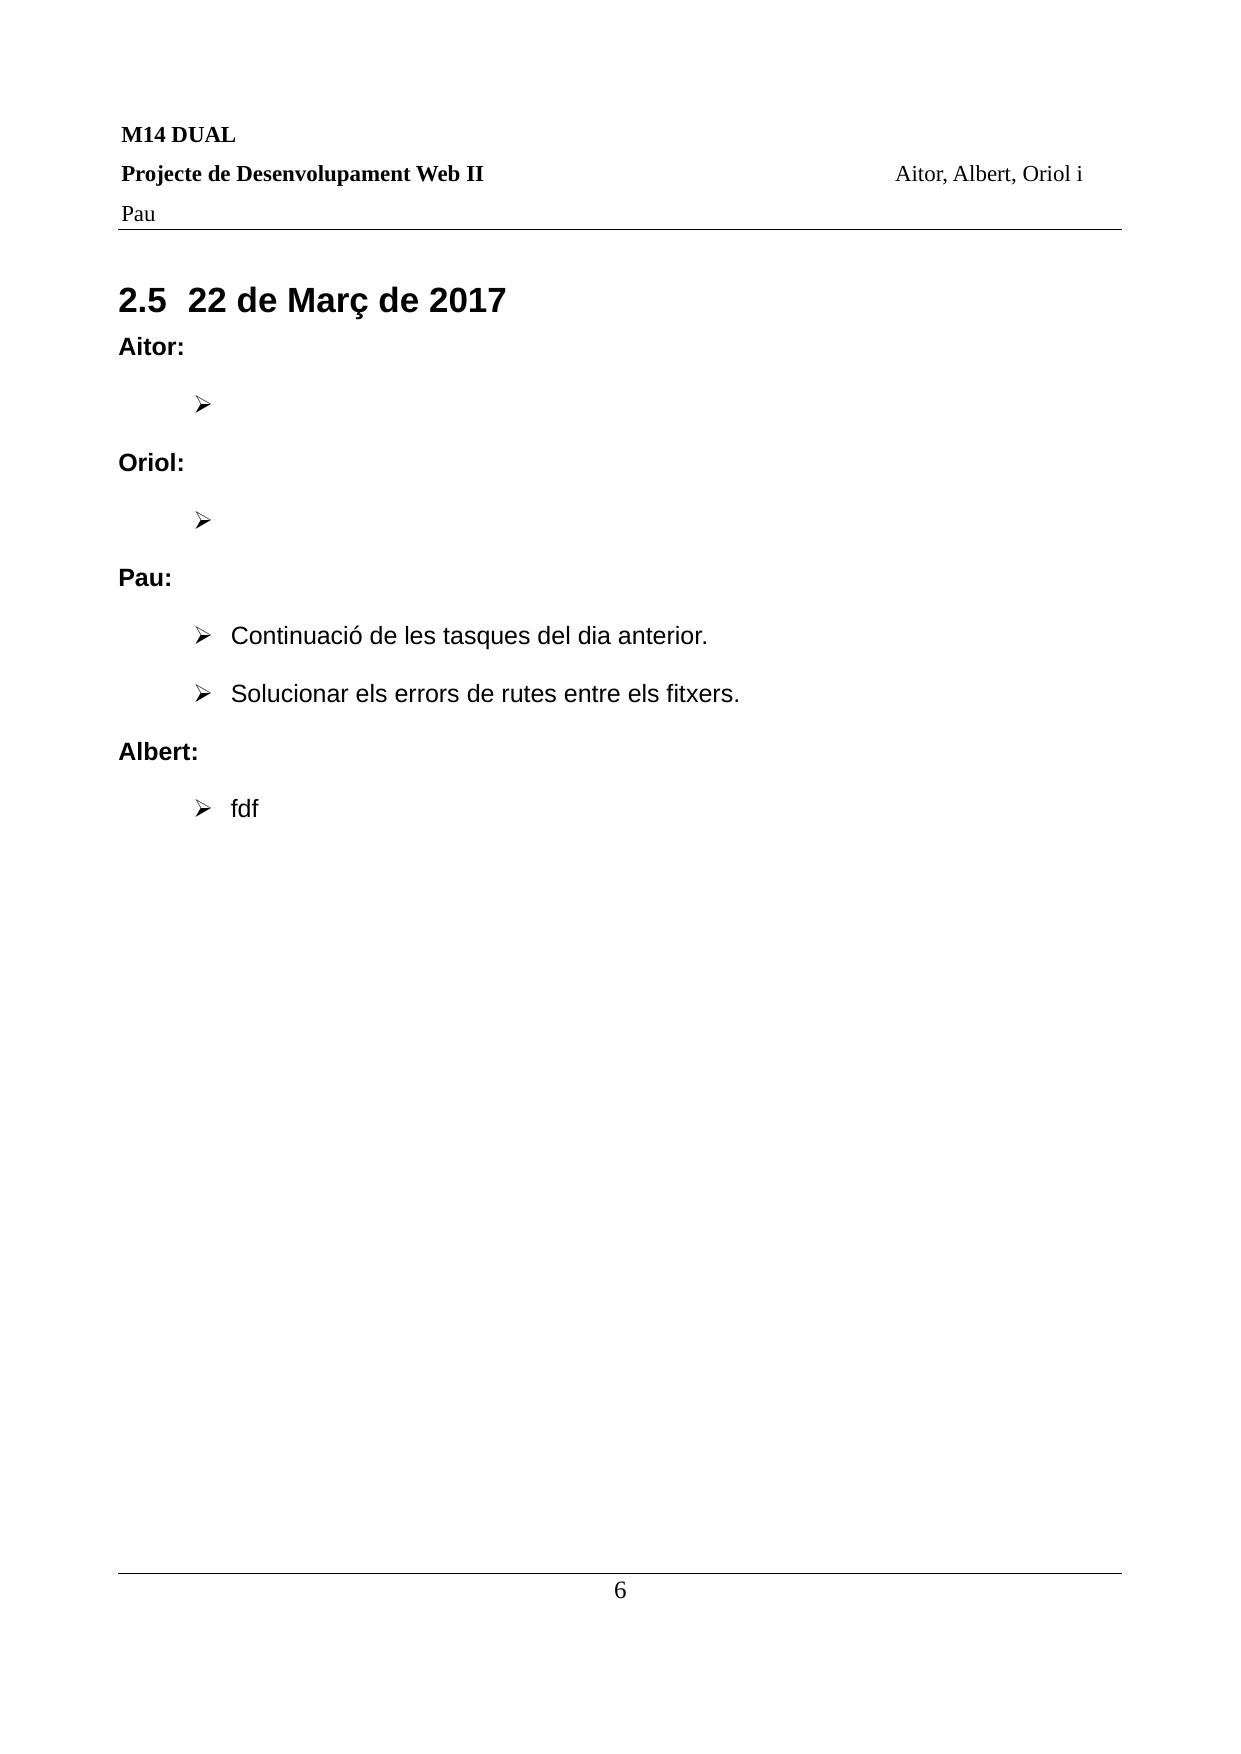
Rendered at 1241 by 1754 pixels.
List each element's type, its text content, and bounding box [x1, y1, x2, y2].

text Pau: [118, 563, 1122, 592]
list Solucionar els errors de rutes entre els fitxers. [193, 679, 1122, 708]
text Albert: [118, 737, 1122, 766]
list fdf [193, 794, 1122, 823]
text Aitor: [118, 332, 1122, 361]
text Oriol: [118, 448, 1122, 477]
list Continuació de les tasques del dia anterior. [193, 621, 1122, 650]
subtitle 22 de Març de 2017 [118, 280, 1122, 320]
